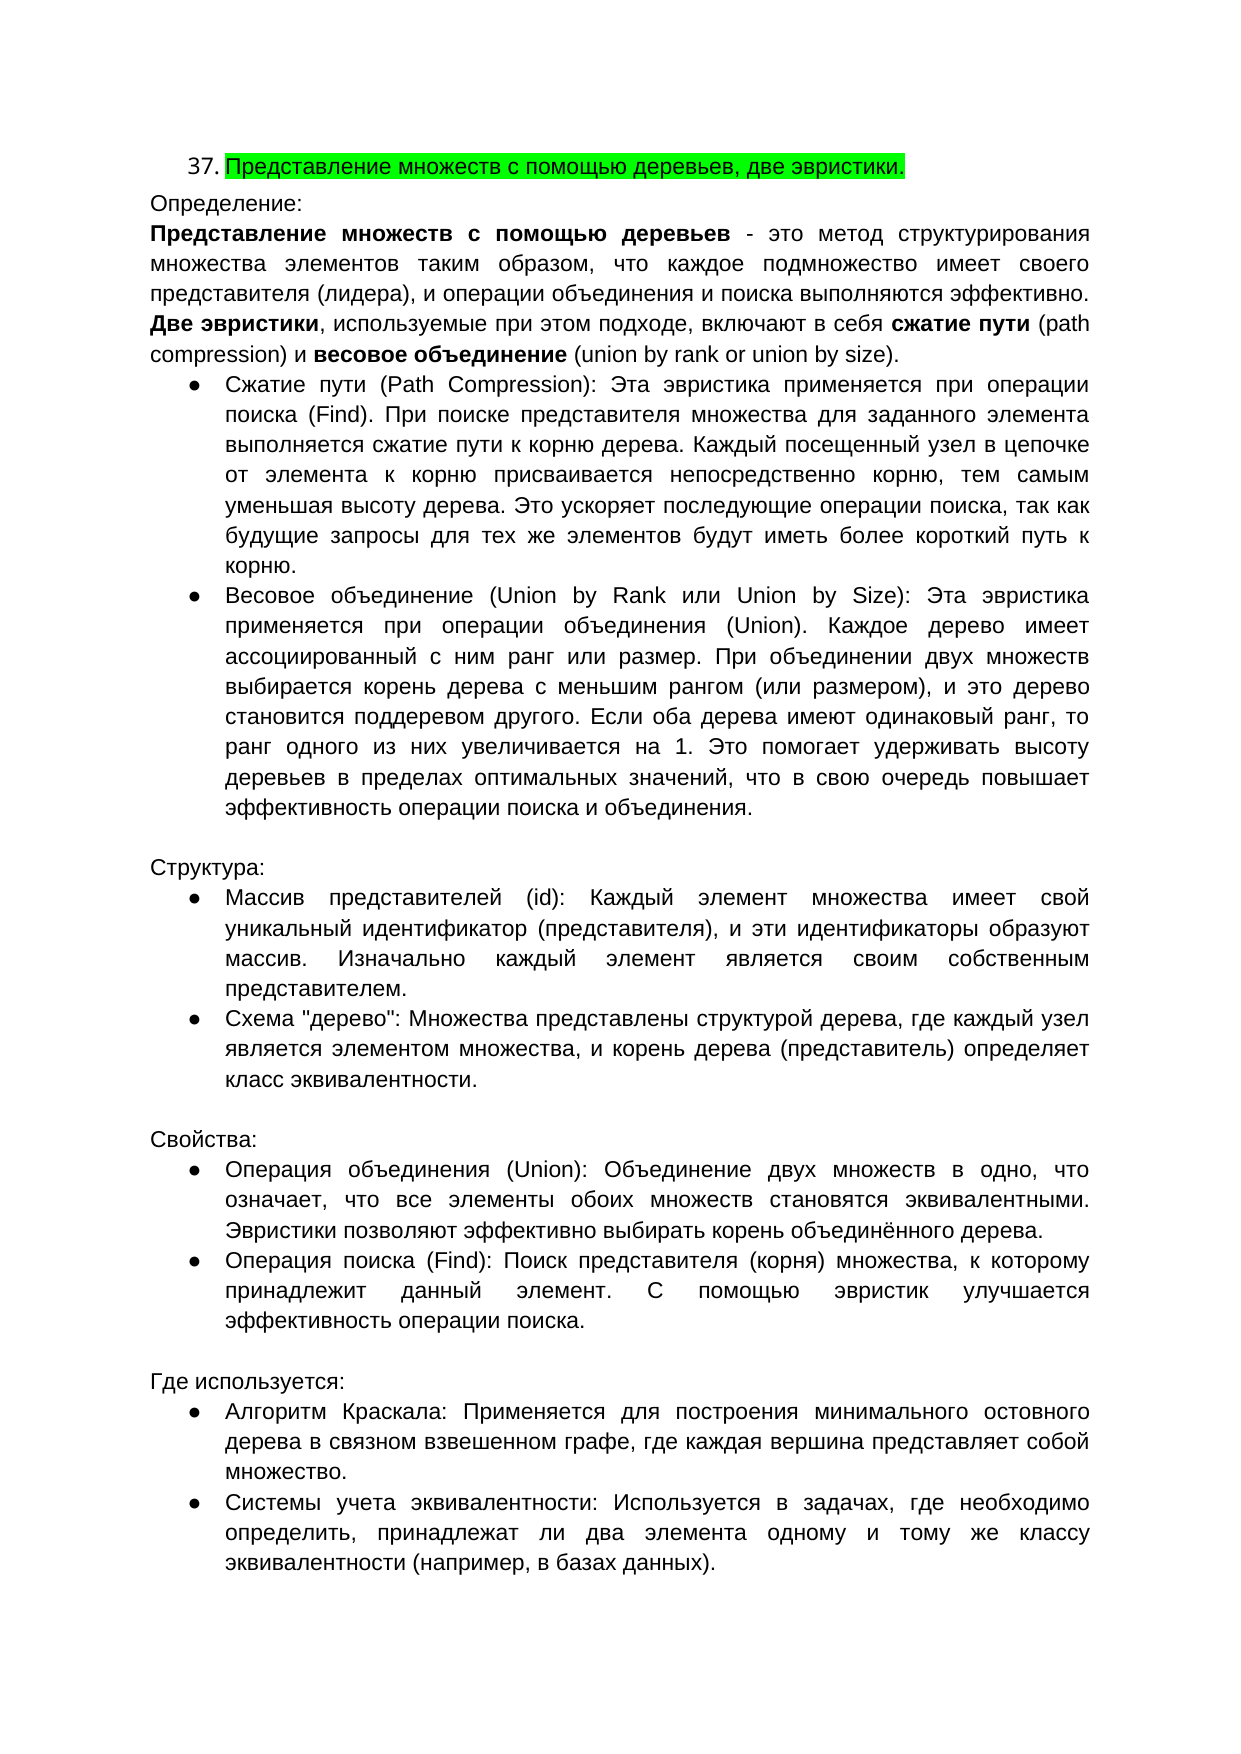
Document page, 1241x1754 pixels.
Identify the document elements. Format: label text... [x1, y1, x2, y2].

list Схема "дерево": Множества представлены структурой дерева, где каждый узел является элементом множества, и корень дерева (представитель) определяет класс эквивалентности. [187, 1005, 1090, 1092]
text Определение: [150, 189, 1090, 216]
list Операция поиска (Find): Поиск представителя (корня) множества, к которому принадлежит данный элемент. С помощью эвристик улучшается эффективность операции поиска. [187, 1247, 1090, 1334]
text Где используется: [150, 1368, 1090, 1394]
list Алгоритм Краскала: Применяется для построения минимального остовного дерева в связном взвешенном графе, где каждая вершина представляет собой множество. [187, 1398, 1090, 1485]
list Массив представителей (id): Каждый элемент множества имеет свой уникальный идентификатор (представителя), и эти идентификаторы образуют массив. Изначально каждый элемент является своим собственным представителем. [187, 884, 1090, 1001]
text Свойства: [150, 1126, 1090, 1152]
list Операция объединения (Union): Объединение двух множеств в одно, что означает, что все элементы обоих множеств становятся эквивалентными. Эвристики позволяют эффективно выбирать корень объединённого дерева. [187, 1156, 1090, 1243]
list Системы учета эквивалентности: Используется в задачах, где необходимо определить, принадлежат ли два элемента одному и тому же классу эквивалентности (например, в базах данных). [187, 1488, 1090, 1575]
text Представление множеств с помощью деревьев - это метод структурирования множества элементов таким образом, что каждое подмножество имеет своего представителя (лидера), и операции объединения и поиска выполняются эффективно. Две эвристики, используемые при этом подходе, включают в себя сжатие пути (path compression) и весовое объединение (union by rank or union by size). [150, 220, 1090, 367]
list Весовое объединение (Union by Rank или Union by Size): Эта эвристика применяется при операции объединения (Union). Каждое дерево имеет ассоциированный с ним ранг или размер. При объединении двух множеств выбирается корень дерева с меньшим рангом (или размером), и это дерево становится поддеревом другого. Если оба дерева имеют одинаковый ранг, то ранг одного из них увеличивается на 1. Это помогает удерживать высоту деревьев в пределах оптимальных значений, что в свою очередь повышает эффективность операции поиска и объединения. [187, 582, 1090, 820]
text Структура: [150, 854, 1090, 881]
subtitle Представление множеств с помощью деревьев, две эвристики. [187, 150, 1090, 181]
list Сжатие пути (Path Compression): Эта эвристика применяется при операции поиска (Find). При поиске представителя множества для заданного элемента выполняется сжатие пути к корню дерева. Каждый посещенный узел в цепочке от элемента к корню присваивается непосредственно корню, тем самым уменьшая высоту дерева. Это ускоряет последующие операции поиска, так как будущие запросы для тех же элементов будут иметь более короткий путь к корню. [187, 371, 1090, 578]
